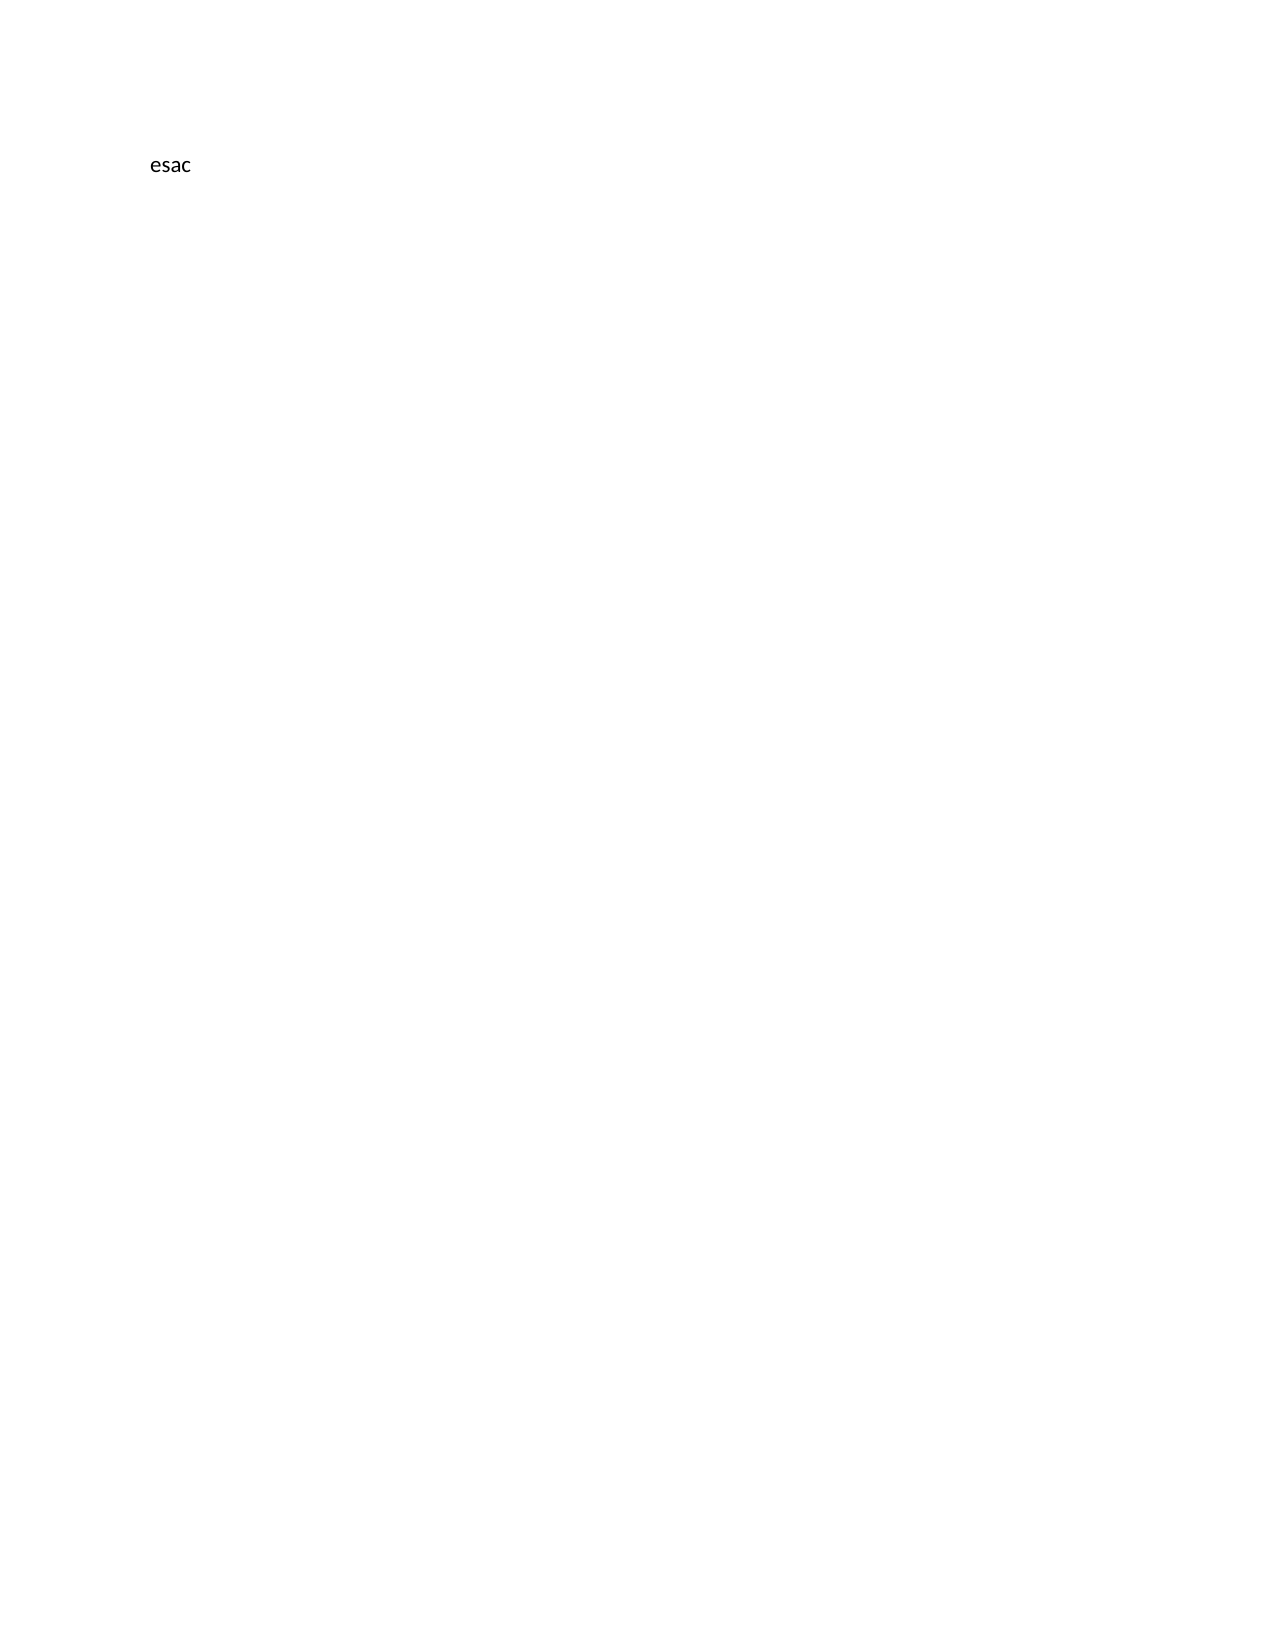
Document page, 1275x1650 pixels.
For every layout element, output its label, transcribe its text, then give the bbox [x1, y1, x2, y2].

text esac [150, 150, 1125, 178]
